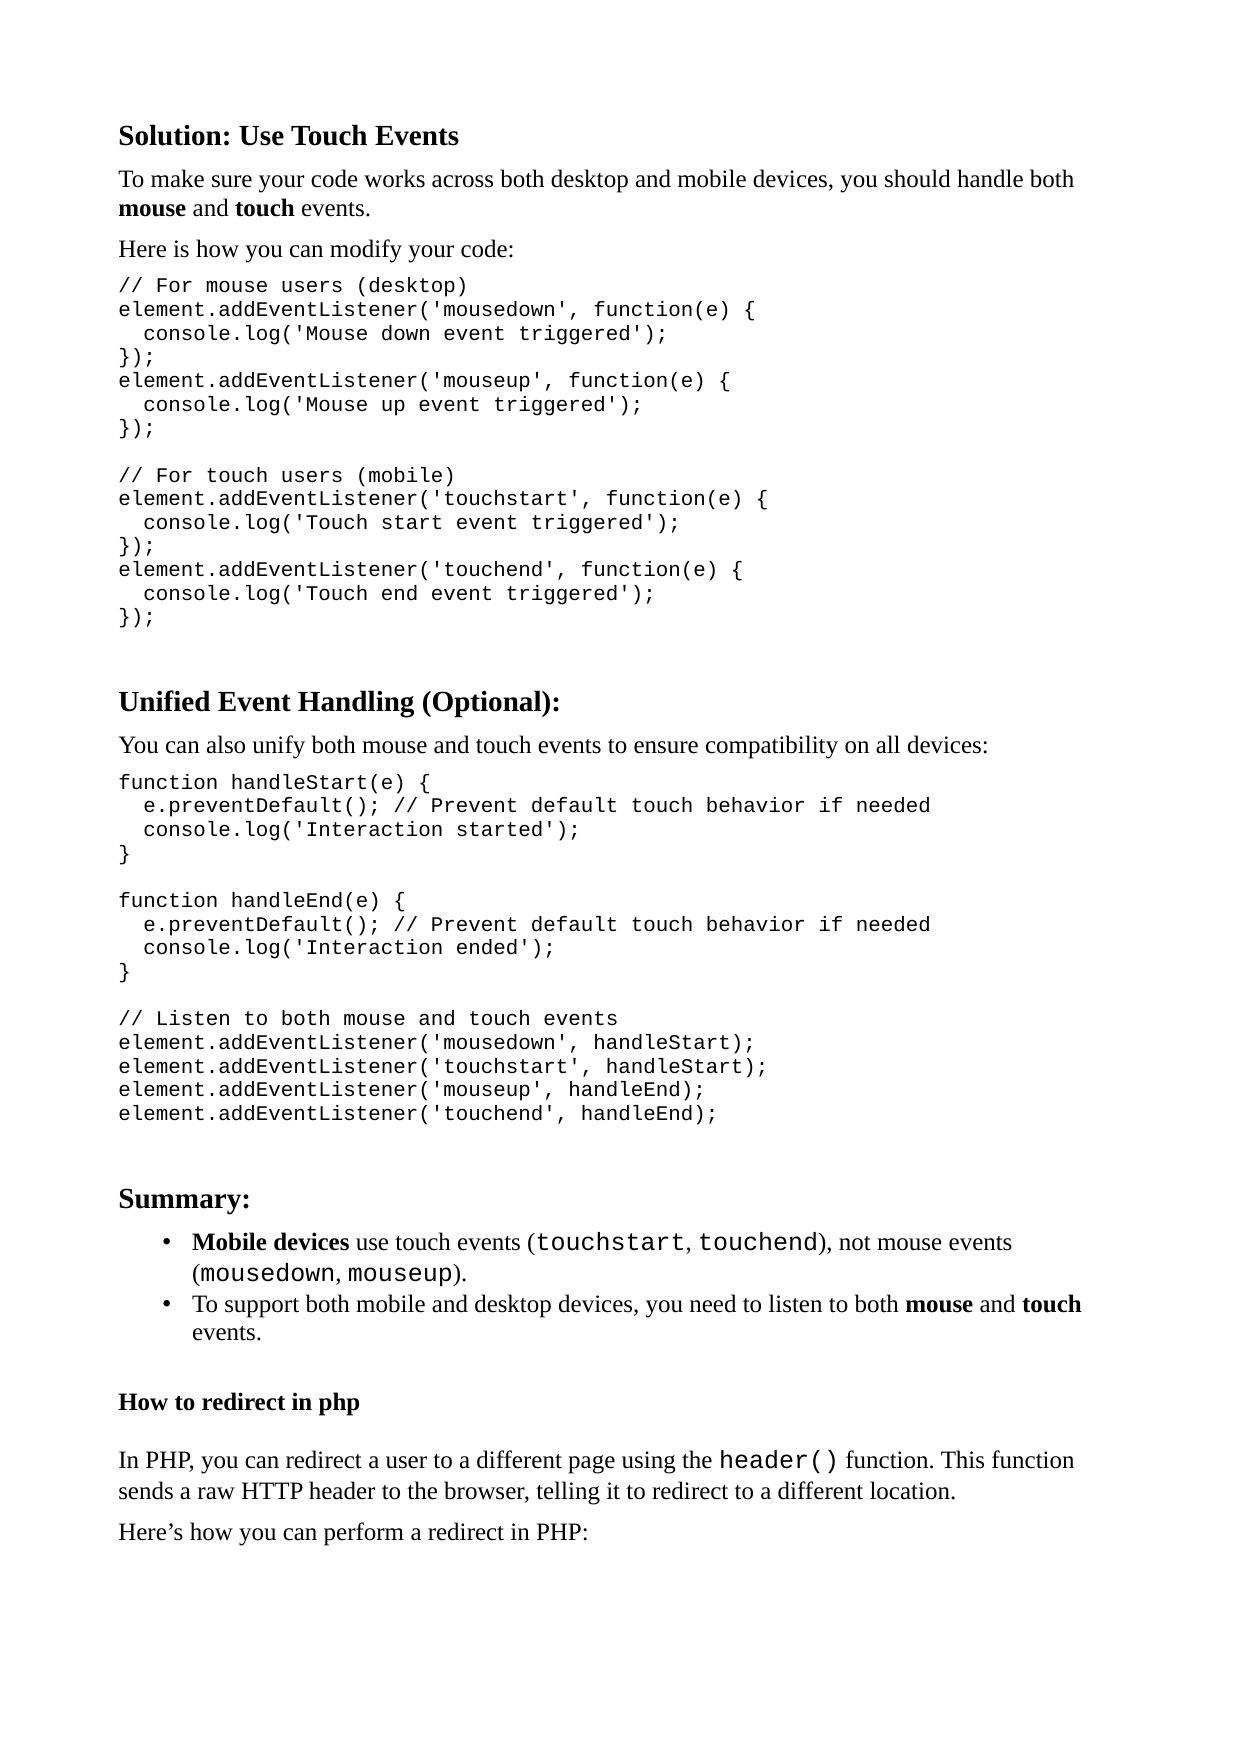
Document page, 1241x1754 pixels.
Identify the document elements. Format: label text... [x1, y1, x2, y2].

text e.preventDefault(); // Prevent default touch behavior if needed [118, 796, 1122, 819]
text console.log('Mouse down event triggered'); [118, 323, 1122, 346]
text }); [118, 346, 1122, 370]
list To support both mobile and desktop devices, you need to listen to both mouse and touch events. [162, 1289, 1122, 1346]
text console.log('Touch start event triggered'); [118, 512, 1122, 536]
text Here is how you can modify your code: [118, 234, 1122, 263]
list Mobile devices use touch events (touchstart, touchend), not mouse events (mousedown, mouseup). [162, 1227, 1122, 1289]
text e.preventDefault(); // Prevent default touch behavior if needed [118, 914, 1122, 937]
text element.addEventListener('mousedown', handleStart); [118, 1032, 1122, 1056]
text function handleEnd(e) { [118, 890, 1122, 914]
text element.addEventListener('touchstart', handleStart); [118, 1056, 1122, 1079]
text element.addEventListener('mousedown', function(e) { [118, 299, 1122, 323]
text In PHP, you can redirect a user to a different page using the header() function. This function sends a raw HTTP header to the browser, telling it to redirect to a different location. [118, 1445, 1122, 1504]
text How to redirect in php [118, 1387, 1122, 1416]
text function handleStart(e) { [118, 772, 1122, 796]
text console.log('Touch end event triggered'); [118, 583, 1122, 606]
text To make sure your code works across both desktop and mobile devices, you should handle both mouse and touch events. [118, 164, 1122, 222]
text }); [118, 417, 1122, 441]
text }); [118, 536, 1122, 559]
subtitle Solution: Use Touch Events [118, 118, 1122, 152]
subtitle Summary: [118, 1181, 1122, 1214]
text } [118, 961, 1122, 985]
text Here’s how you can perform a redirect in PHP: [118, 1517, 1122, 1546]
text // For touch users (mobile) [118, 464, 1122, 488]
text You can also unify both mouse and touch events to ensure compatibility on all devices: [118, 731, 1122, 759]
text element.addEventListener('touchend', handleEnd); [118, 1103, 1122, 1127]
text // Listen to both mouse and touch events [118, 1008, 1122, 1032]
text }); [118, 606, 1122, 630]
text element.addEventListener('mouseup', handleEnd); [118, 1079, 1122, 1103]
text element.addEventListener('mouseup', function(e) { [118, 370, 1122, 394]
text console.log('Interaction ended'); [118, 937, 1122, 961]
text console.log('Mouse up event triggered'); [118, 394, 1122, 417]
text element.addEventListener('touchstart', function(e) { [118, 488, 1122, 512]
text // For mouse users (desktop) [118, 275, 1122, 299]
text } [118, 843, 1122, 866]
text element.addEventListener('touchend', function(e) { [118, 559, 1122, 583]
text console.log('Interaction started'); [118, 819, 1122, 843]
subtitle Unified Event Handling (Optional): [118, 684, 1122, 718]
